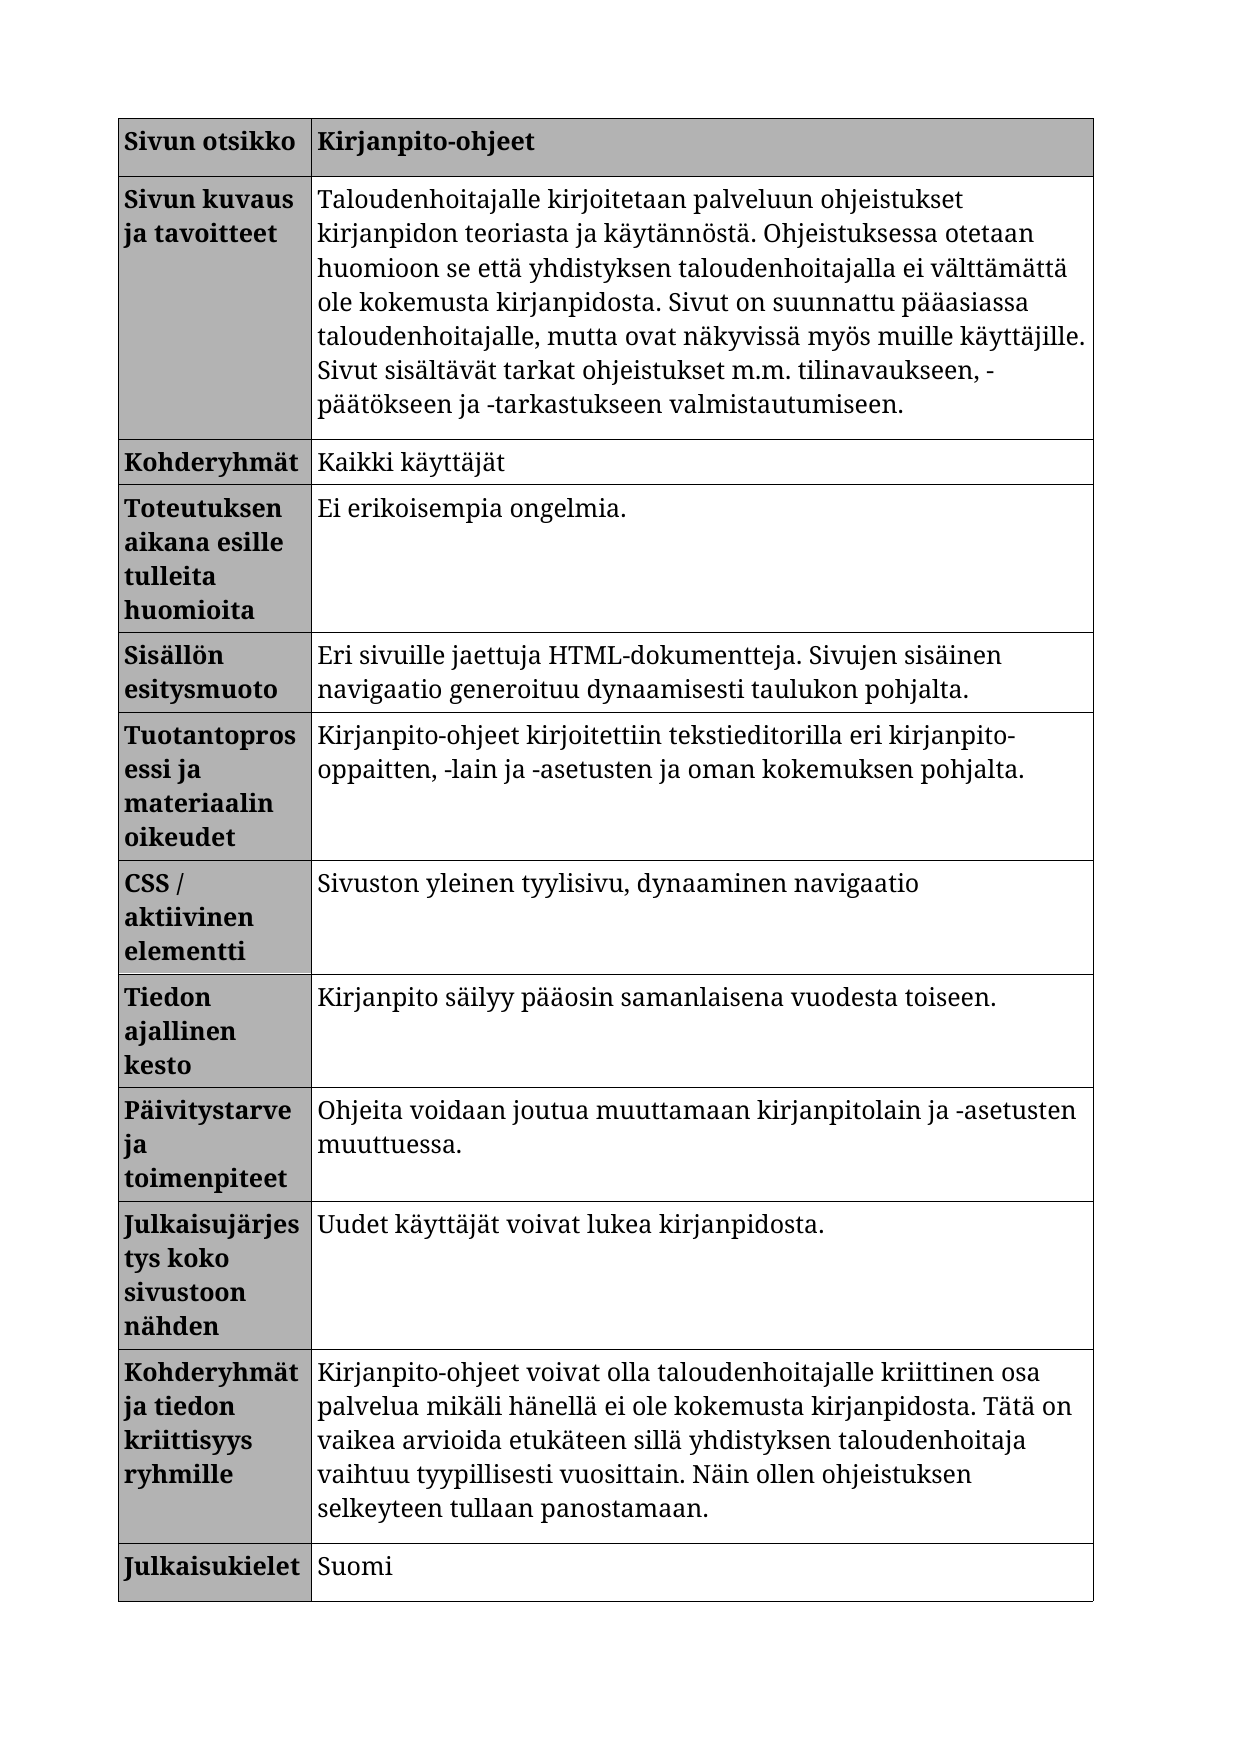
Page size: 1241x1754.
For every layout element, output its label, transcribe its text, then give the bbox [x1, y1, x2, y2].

table_cell Suomi [312, 1544, 1093, 1601]
table_cell Tiedon ajallinen kesto [119, 975, 311, 1087]
table_cell Sisällön esitysmuoto [119, 633, 311, 712]
table_cell Tuotantoprosessi ja materiaalin oikeudet [119, 713, 311, 860]
table_header Kirjanpito-ohjeet [312, 119, 1093, 176]
table_cell Ei erikoisempia ongelmia. [312, 485, 1093, 632]
table_cell Kirjanpito-ohjeet kirjoitettiin tekstieditorilla eri kirjanpito-oppaitten, -lain ja -asetusten ja oman kokemuksen pohjalta. [312, 713, 1093, 860]
table_cell Julkaisukielet [119, 1544, 311, 1601]
table_cell Julkaisujärjestys koko sivustoon nähden [119, 1202, 311, 1349]
table_cell Eri sivuille jaettuja HTML-dokumentteja. Sivujen sisäinen navigaatio generoituu dynaamisesti taulukon pohjalta. [312, 633, 1093, 712]
table_cell Kirjanpito-ohjeet voivat olla taloudenhoitajalle kriittinen osa palvelua mikäli hänellä ei ole kokemusta kirjanpidosta. Tätä on vaikea arvioida etukäteen sillä yhdistyksen taloudenhoitaja vaihtuu tyypillisesti vuosittain. Näin ollen ohjeistuksen selkeyteen tullaan panostamaan. [312, 1350, 1093, 1543]
table_cell Kaikki käyttäjät [312, 440, 1093, 484]
table_header Sivun otsikko [119, 119, 311, 176]
table_cell Ohjeita voidaan joutua muuttamaan kirjanpitolain ja -asetusten muuttuessa. [312, 1088, 1093, 1201]
table_cell Taloudenhoitajalle kirjoitetaan palveluun ohjeistukset kirjanpidon teoriasta ja käytännöstä. Ohjeistuksessa otetaan huomioon se että yhdistyksen taloudenhoitajalla ei välttämättä ole kokemusta kirjanpidosta. Sivut on suunnattu pääasiassa taloudenhoitajalle, mutta ovat näkyvissä myös muille käyttäjille. Sivut sisältävät tarkat ohjeistukset m.m. tilinavaukseen, -päätökseen ja -tarkastukseen valmistautumiseen. [312, 177, 1093, 439]
table_cell Kohderyhmät [119, 440, 311, 484]
table_cell Toteutuksen aikana esille tulleita huomioita [119, 485, 311, 632]
table_cell Kirjanpito säilyy pääosin samanlaisena vuodesta toiseen. [312, 975, 1093, 1087]
table_cell Sivun kuvaus ja tavoitteet [119, 177, 311, 439]
table_cell CSS / aktiivinen elementti [119, 861, 311, 973]
table_cell Sivuston yleinen tyylisivu, dynaaminen navigaatio [312, 861, 1093, 973]
table_cell Uudet käyttäjät voivat lukea kirjanpidosta. [312, 1202, 1093, 1349]
table_cell Kohderyhmät ja tiedon kriittisyys ryhmille [119, 1350, 311, 1543]
table_cell Päivitystarve ja toimenpiteet [119, 1088, 311, 1201]
